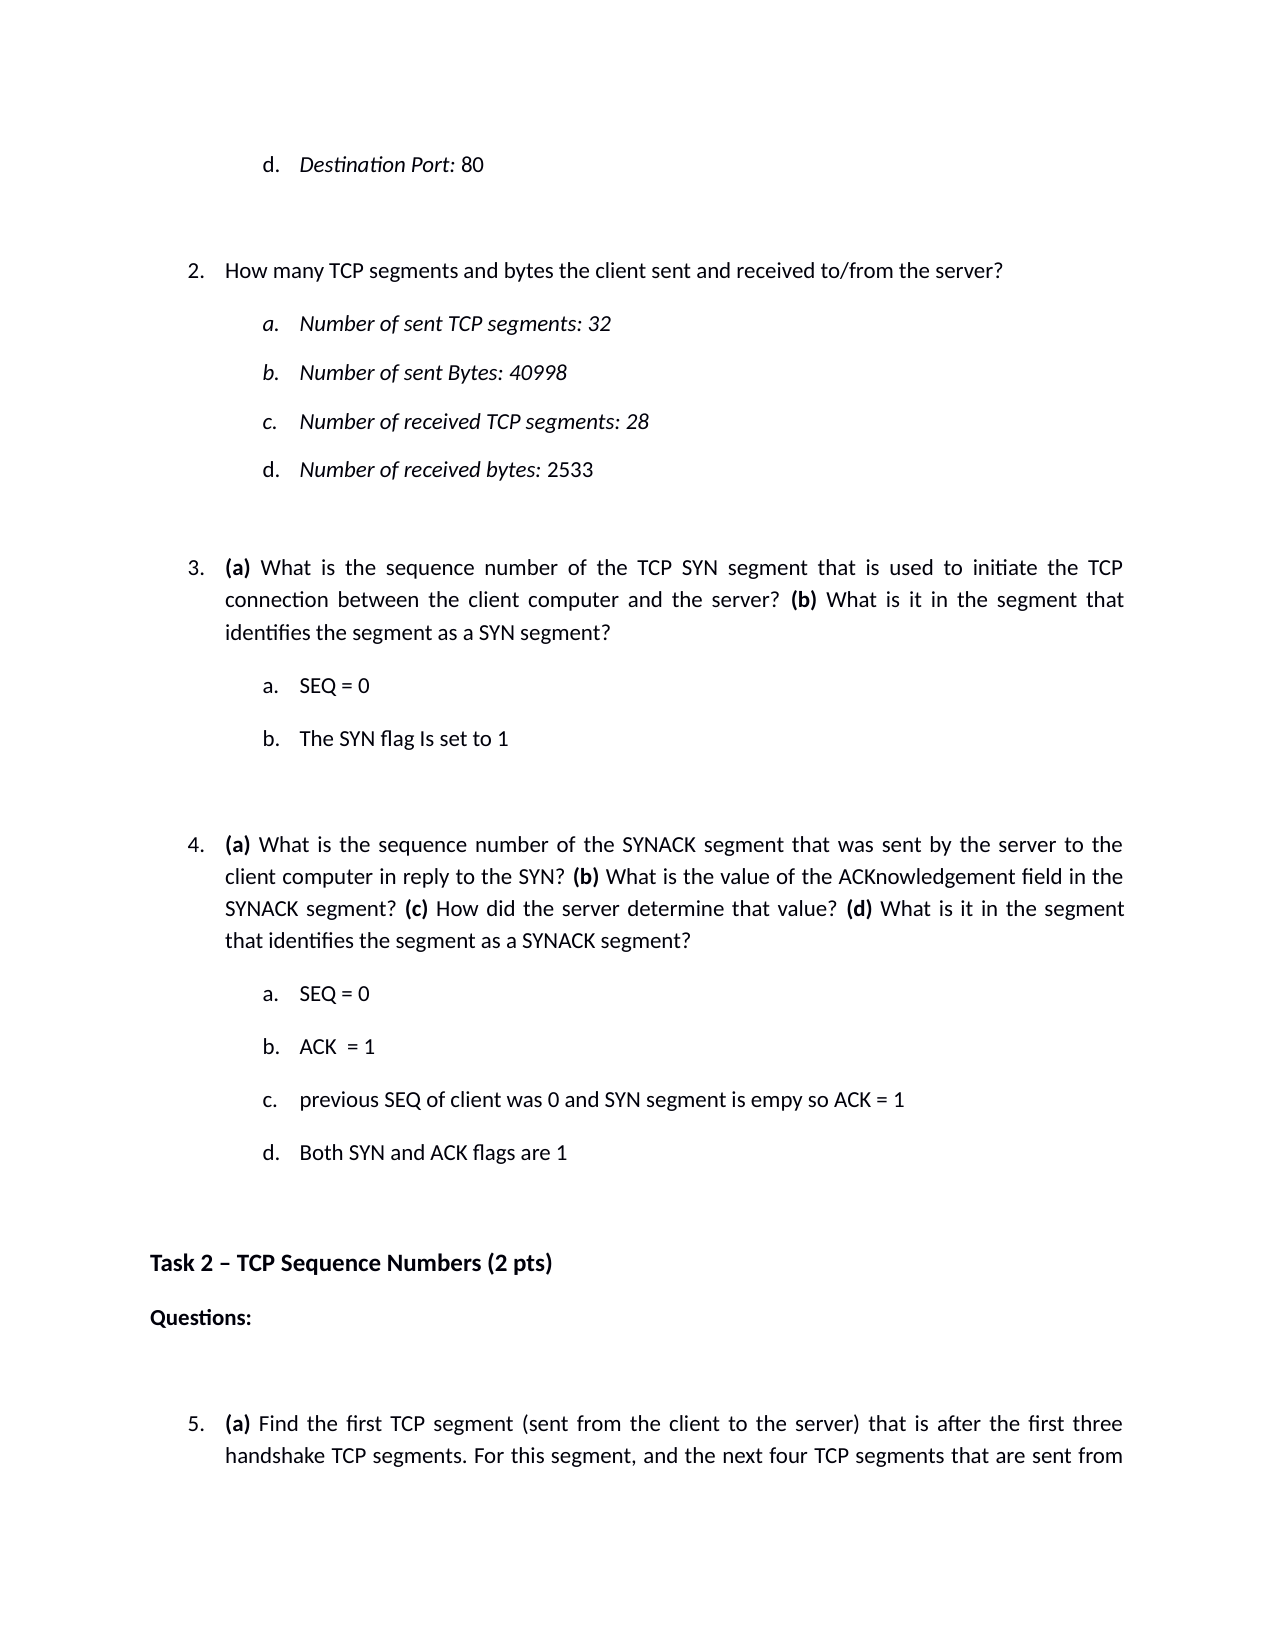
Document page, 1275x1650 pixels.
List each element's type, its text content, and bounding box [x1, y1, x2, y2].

list (a) What is the sequence number of the SYNACK segment that was sent by the server to the client computer in reply to the SYN? (b) What is the value of the ACKnowledgement field in the SYNACK segment? (c) How did the server determine that value? (d) What is it in the segment that identifies the segment as a SYNACK segment? [187, 830, 1125, 954]
list SEQ = 0 [262, 671, 1125, 699]
list ACK = 1 [262, 1032, 1125, 1060]
list (a) Find the first TCP segment (sent from the client to the server) that is after the first three handshake TCP segments. For this segment, and the next four TCP segments that are sent from [187, 1409, 1125, 1469]
list Number of sent TCP segments: 32 [262, 309, 1125, 337]
list SEQ = 0 [262, 979, 1125, 1007]
list The SYN flag Is set to 1 [262, 724, 1125, 752]
list Both SYN and ACK flags are 1 [262, 1138, 1125, 1166]
list Number of received bytes: 2533 [262, 456, 1125, 484]
list (a) What is the sequence number of the TCP SYN segment that is used to initiate the TCP connection between the client computer and the server? (b) What is it in the segment that identifies the segment as a SYN segment? [187, 553, 1125, 646]
subtitle Task 2 – TCP Sequence Numbers (2 pts) [150, 1247, 1125, 1278]
list previous SEQ of client was 0 and SYN segment is empy so ACK = 1 [262, 1085, 1125, 1113]
list Destination Port: 80 [262, 150, 1125, 178]
list Number of received TCP segments: 28 [262, 407, 1125, 435]
list How many TCP segments and bytes the client sent and received to/from the server? [187, 256, 1125, 284]
subtitle Questions: [150, 1303, 1125, 1331]
list Number of sent Bytes: 40998 [262, 358, 1125, 386]
